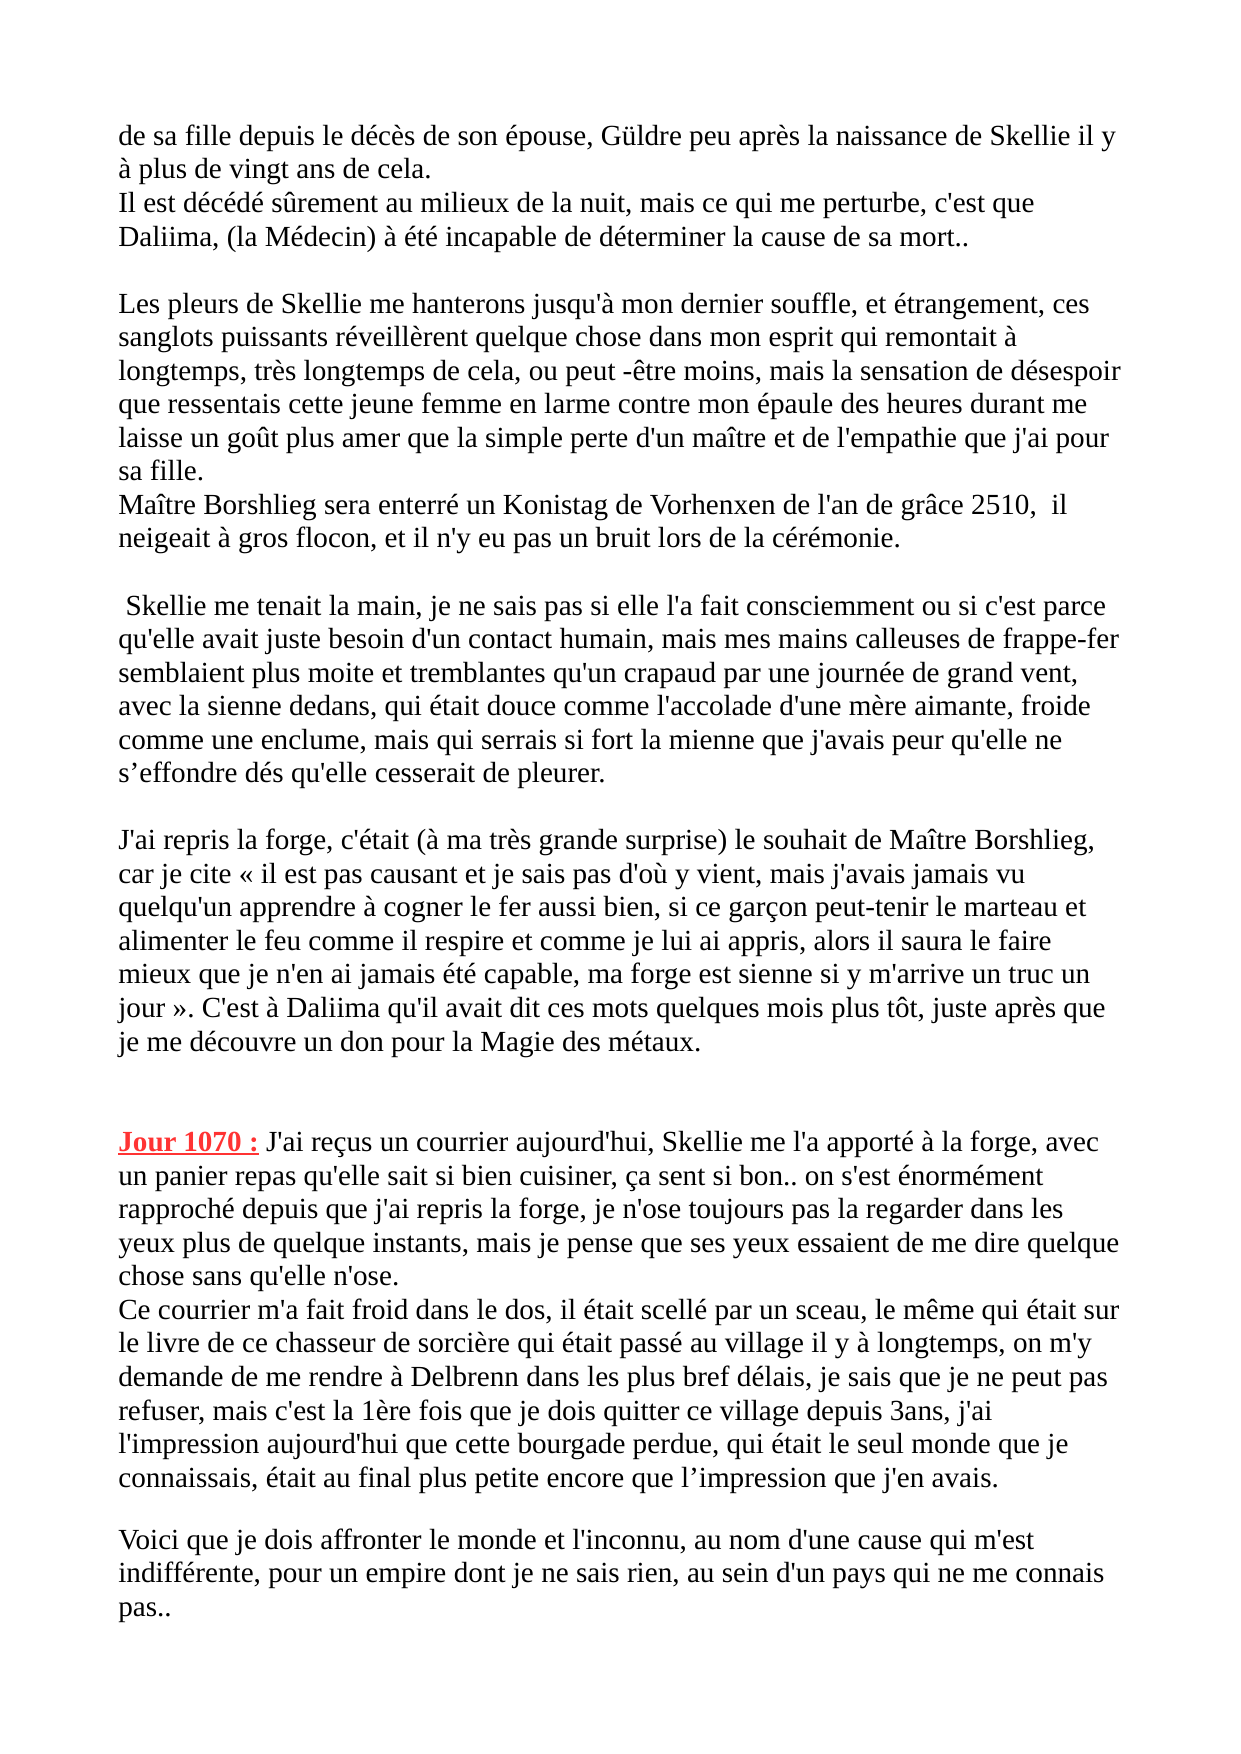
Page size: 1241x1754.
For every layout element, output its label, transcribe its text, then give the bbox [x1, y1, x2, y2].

text Voici que je dois affronter le monde et l'inconnu, au nom d'une cause qui m'est indifférente, pour un empire dont je ne sais rien, au sein d'un pays qui ne me connais pas.. [118, 1522, 1122, 1623]
text Skellie me tenait la main, je ne sais pas si elle l'a fait consciemment ou si c'est parce qu'elle avait juste besoin d'un contact humain, mais mes mains calleuses de frappe-fer semblaient plus moite et tremblantes qu'un crapaud par une journée de grand vent, avec la sienne dedans, qui était douce comme l'accolade d'une mère aimante, froide comme une enclume, mais qui serrais si fort la mienne que j'avais peur qu'elle ne s’effondre dés qu'elle cesserait de pleurer. [118, 588, 1122, 789]
text de sa fille depuis le décès de son épouse, Güldre peu après la naissance de Skellie il y à plus de vingt ans de cela. [118, 118, 1122, 185]
text Il est décédé sûrement au milieux de la nuit, mais ce qui me perturbe, c'est que Daliima, (la Médecin) à été incapable de déterminer la cause de sa mort.. [118, 185, 1122, 252]
text Maître Borshlieg sera enterré un Konistag de Vorhenxen de l'an de grâce 2510, il neigeait à gros flocon, et il n'y eu pas un bruit lors de la cérémonie. [118, 487, 1122, 554]
text Les pleurs de Skellie me hanterons jusqu'à mon dernier souffle, et étrangement, ces sanglots puissants réveillèrent quelque chose dans mon esprit qui remontait à longtemps, très longtemps de cela, ou peut -être moins, mais la sensation de désespoir que ressentais cette jeune femme en larme contre mon épaule des heures durant me laisse un goût plus amer que la simple perte d'un maître et de l'empathie que j'ai pour sa fille. [118, 286, 1122, 487]
text Ce courrier m'a fait froid dans le dos, il était scellé par un sceau, le même qui était sur le livre de ce chasseur de sorcière qui était passé au village il y à longtemps, on m'y demande de me rendre à Delbrenn dans les plus bref délais, je sais que je ne peut pas refuser, mais c'est la 1ère fois que je dois quitter ce village depuis 3ans, j'ai l'impression aujourd'hui que cette bourgade perdue, qui était le seul monde que je connaissais, était au final plus petite encore que l’impression que j'en avais. [118, 1292, 1122, 1493]
text J'ai repris la forge, c'était (à ma très grande surprise) le souhait de Maître Borshlieg, car je cite « il est pas causant et je sais pas d'où y vient, mais j'avais jamais vu quelqu'un apprendre à cogner le fer aussi bien, si ce garçon peut-tenir le marteau et alimenter le feu comme il respire et comme je lui ai appris, alors il saura le faire mieux que je n'en ai jamais été capable, ma forge est sienne si y m'arrive un truc un jour ». C'est à Daliima qu'il avait dit ces mots quelques mois plus tôt, juste après que je me découvre un don pour la Magie des métaux. [118, 822, 1122, 1057]
text Jour 1070 : J'ai reçus un courrier aujourd'hui, Skellie me l'a apporté à la forge, avec un panier repas qu'elle sait si bien cuisiner, ça sent si bon.. on s'est énormément rapproché depuis que j'ai repris la forge, je n'ose toujours pas la regarder dans les yeux plus de quelque instants, mais je pense que ses yeux essaient de me dire quelque chose sans qu'elle n'ose. [118, 1124, 1122, 1292]
